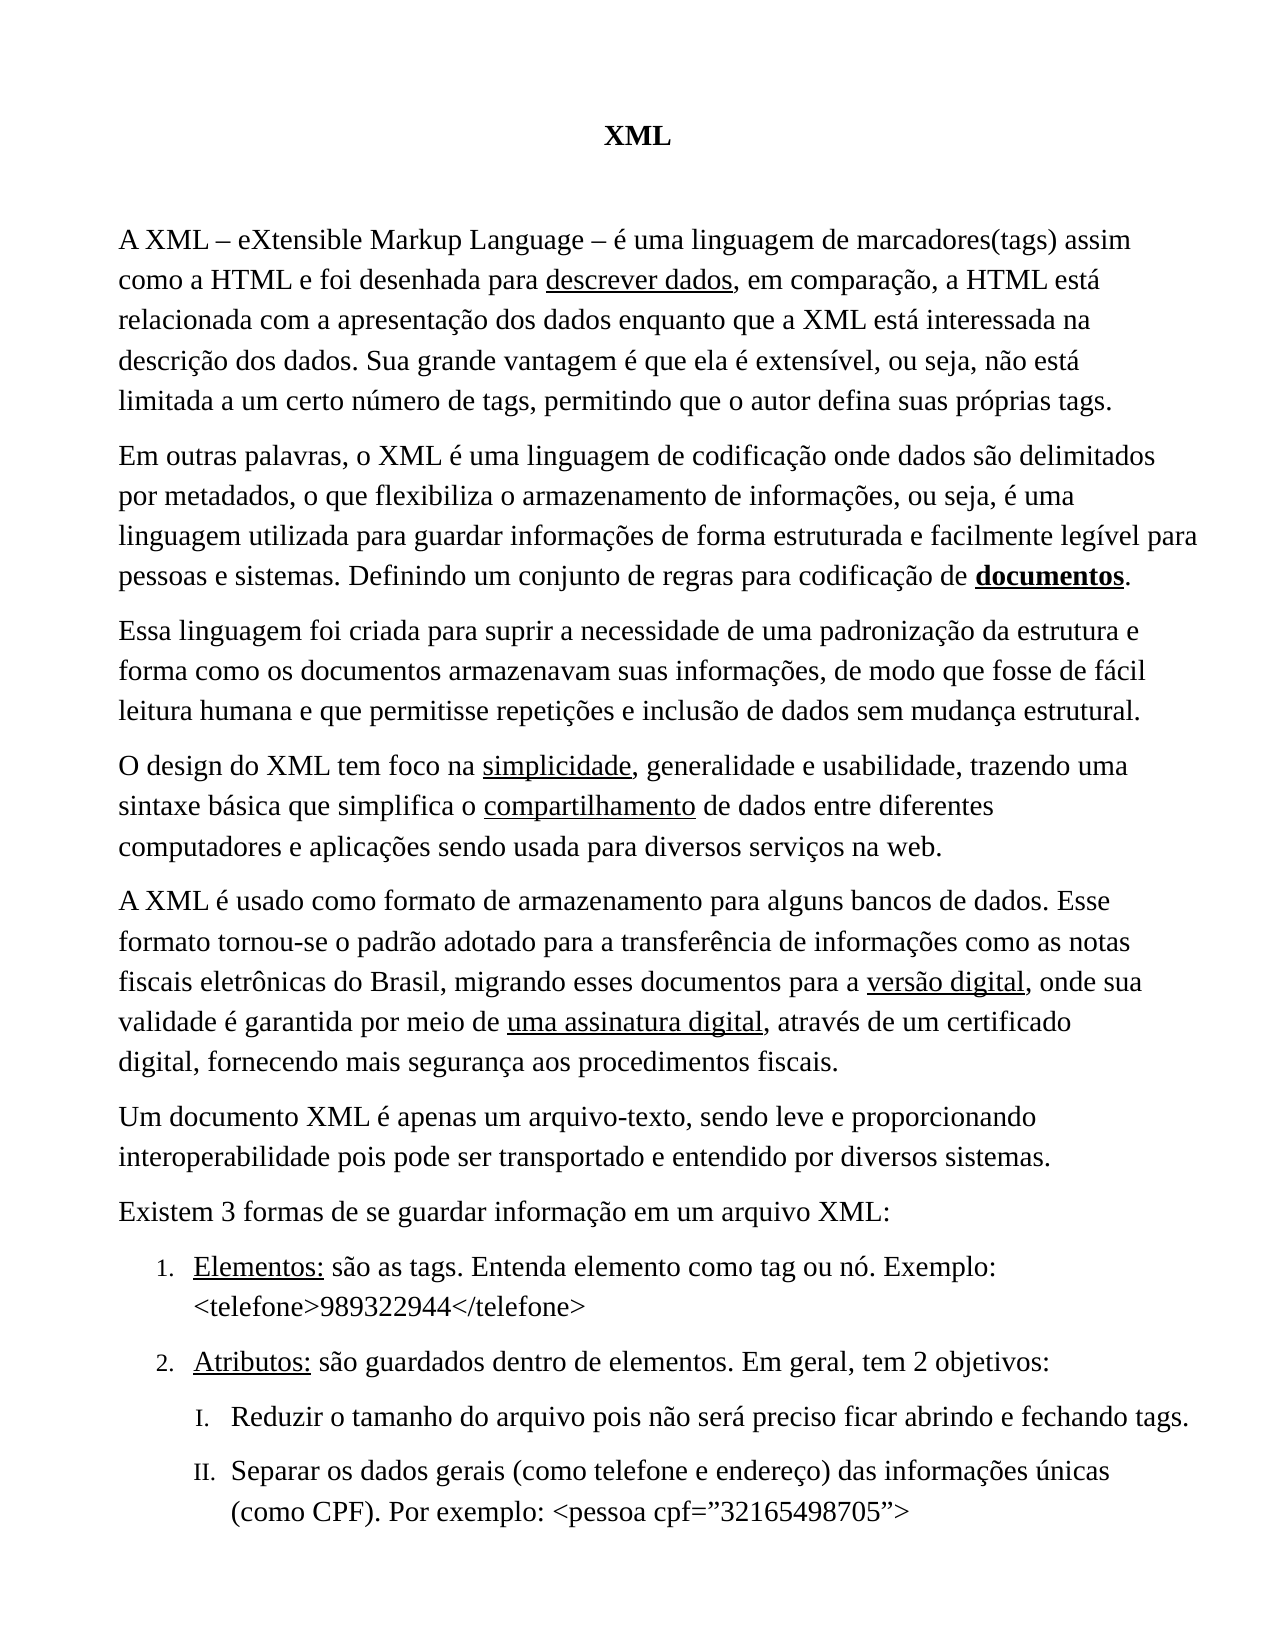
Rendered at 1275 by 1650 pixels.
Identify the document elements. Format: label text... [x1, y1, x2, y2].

text A XML é usado como formato de armazenamento para alguns bancos de dados. Esse formato tornou-se o padrão adotado para a transferência de informações como as notas fiscais eletrônicas do Brasil, migrando esses documentos para a versão digital, onde sua validade é garantida por meio de uma assinatura digital, através de um certificado digital, fornecendo mais segurança aos procedimentos fiscais. [118, 883, 1157, 1078]
text Um documento XML é apenas um arquivo-texto, sendo leve e proporcionando interoperabilidade pois pode ser transportado e entendido por diversos sistemas. [118, 1099, 1157, 1173]
text A XML – eXtensible Markup Language – é uma linguagem de marcadores(tags) assim como a HTML e foi desenhada para descrever dados, em comparação, a HTML está relacionada com a apresentação dos dados enquanto que a XML está interessada na descrição dos dados. Sua grande vantagem é que ela é extensível, ou seja, não está limitada a um certo número de tags, permitindo que o autor defina suas próprias tags. [118, 222, 1157, 416]
list Separar os dados gerais (como telefone e endereço) das informações únicas (como CPF). Por exemplo: <pessoa cpf=”32165498705”> [193, 1453, 1157, 1527]
list Atributos: são guardados dentro de elementos. Em geral, tem 2 objetivos: [156, 1344, 1157, 1377]
text XML [118, 118, 1157, 152]
text Existem 3 formas de se guardar informação em um arquivo XML: [118, 1194, 1157, 1228]
text Em outras palavras, o XML é uma linguagem de codificação onde dados são delimitados por metadados, o que flexibiliza o armazenamento de informações, ou seja, é uma linguagem utilizada para guardar informações de forma estruturada e facilmente legível para pessoas e sistemas. Definindo um conjunto de regras para codificação de documentos. [118, 438, 1198, 592]
list Elementos: são as tags. Entenda elemento como tag ou nó. Exemplo: <telefone>989322944</telefone> [156, 1249, 1157, 1323]
text O design do XML tem foco na simplicidade, generalidade e usabilidade, trazendo uma sintaxe básica que simplifica o compartilhamento de dados entre diferentes computadores e aplicações sendo usada para diversos serviços na web. [118, 748, 1157, 862]
text Essa linguagem foi criada para suprir a necessidade de uma padronização da estrutura e forma como os documentos armazenavam suas informações, de modo que fosse de fácil leitura humana e que permitisse repetições e inclusão de dados sem mudança estrutural. [118, 613, 1157, 727]
list Reduzir o tamanho do arquivo pois não será preciso ficar abrindo e fechando tags. [195, 1399, 1192, 1432]
